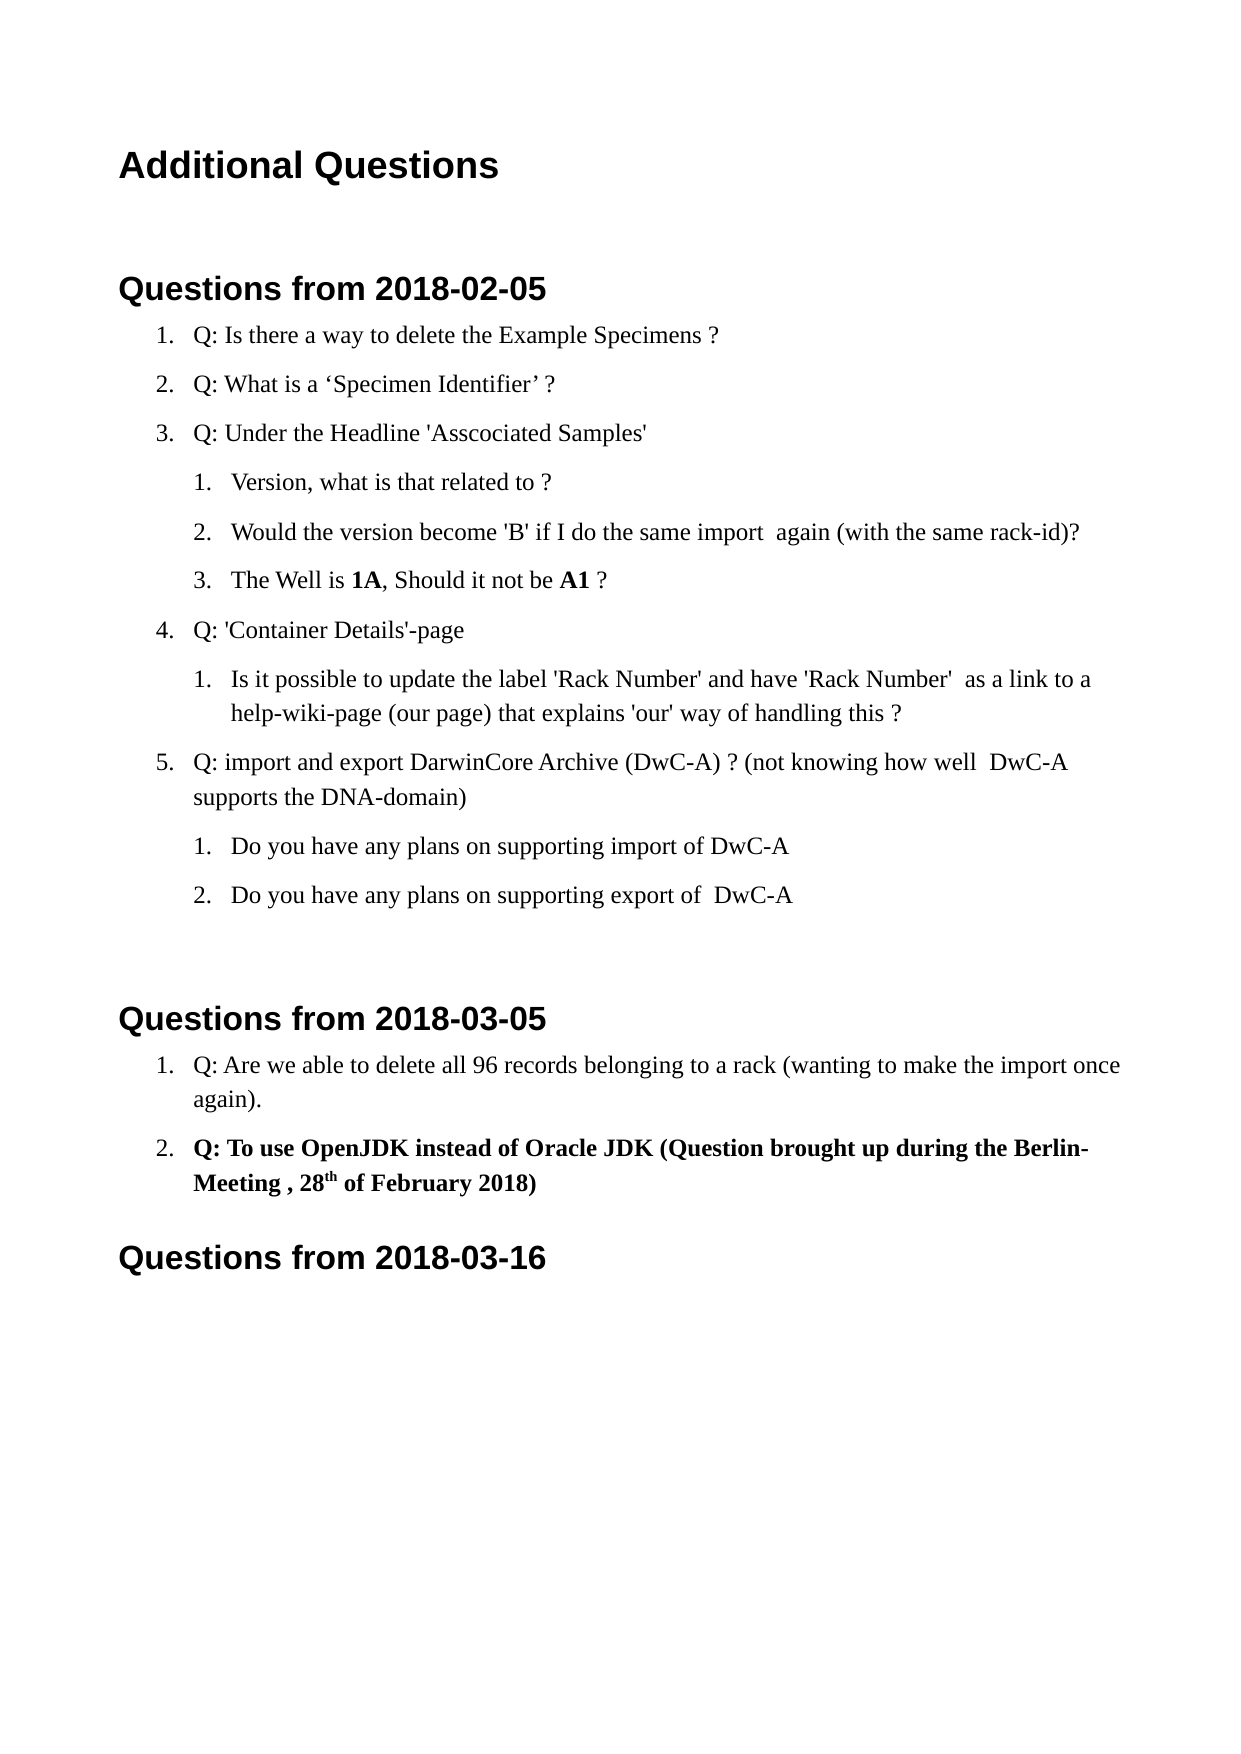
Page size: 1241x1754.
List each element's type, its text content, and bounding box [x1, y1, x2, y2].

list Is it possible to update the label 'Rack Number' and have 'Rack Number' as a link to a help-wiki-page (our page) that explains 'our' way of handling this ? [193, 664, 1122, 727]
list Q: 'Container Details'-page [156, 615, 1122, 643]
subtitle Additional Questions [118, 143, 1122, 187]
list Q: To use OpenJDK instead of Oracle JDK (Question brought up during the Berlin-Meeting , 28th of February 2018) [156, 1133, 1122, 1197]
list Do you have any plans on supporting export of DwC-A [193, 880, 1122, 909]
list Q: What is a ‘Specimen Identifier’ ? [156, 369, 1122, 398]
list Q: Under the Headline 'Asscociated Samples' [156, 418, 1122, 447]
subtitle Questions from 2018-03-05 [118, 999, 1122, 1037]
list Would the version become 'B' if I do the same import again (with the same rack-id)? [193, 517, 1122, 545]
subtitle Questions from 2018-02-05 [118, 269, 1122, 308]
subtitle Questions from 2018-03-16 [118, 1238, 1122, 1277]
list The Well is 1A, Should it not be A1 ? [193, 566, 1122, 594]
list Q: import and export DarwinCore Archive (DwC-A) ? (not knowing how well DwC-A supports the DNA-domain) [156, 747, 1122, 811]
list Version, what is that related to ? [193, 467, 1122, 496]
list Q: Are we able to delete all 96 records belonging to a rack (wanting to make the import once again). [156, 1050, 1122, 1113]
list Q: Is there a way to delete the Example Specimens ? [156, 320, 1122, 349]
list Do you have any plans on supporting import of DwC-A [193, 831, 1122, 859]
